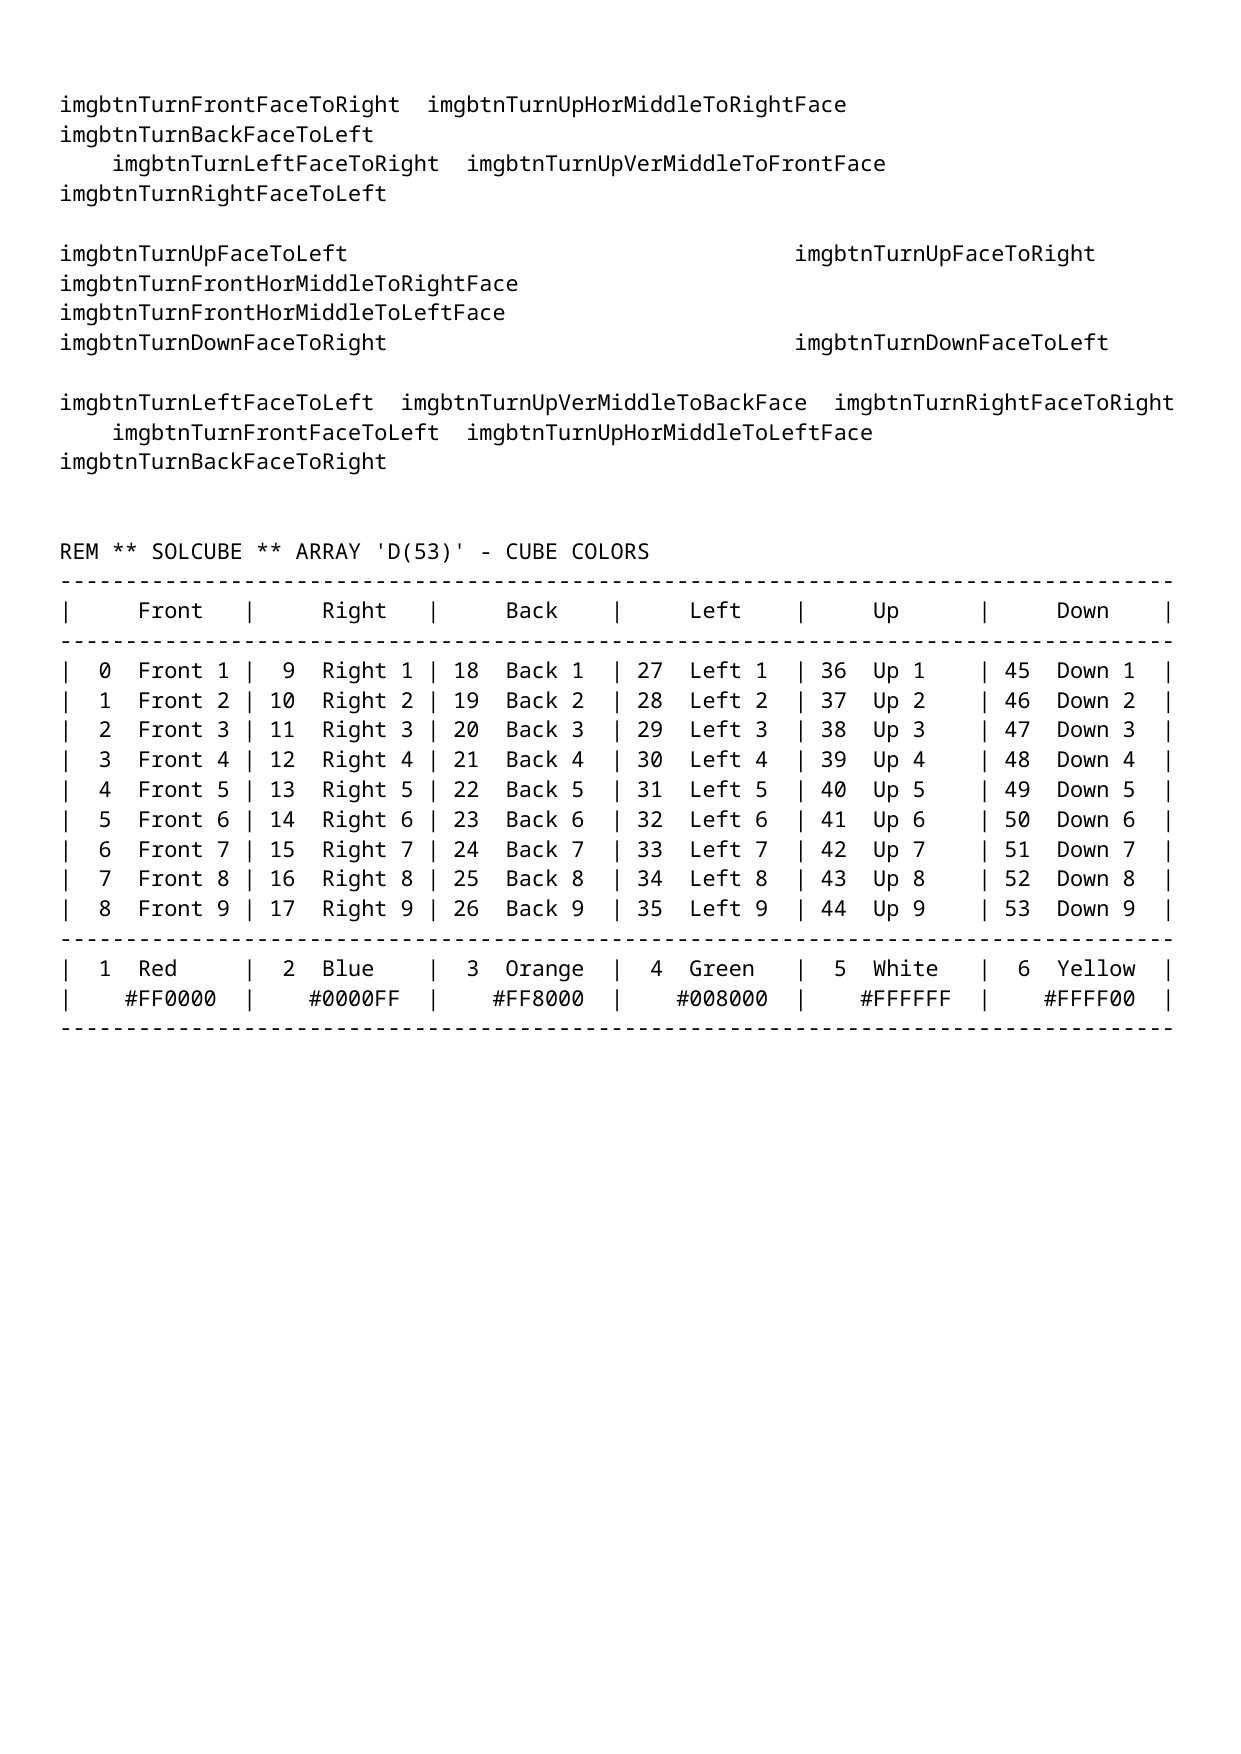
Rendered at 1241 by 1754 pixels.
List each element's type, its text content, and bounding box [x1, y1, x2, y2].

text | 3 Front 4 | 12 Right 4 | 21 Back 4 | 30 Left 4 | 39 Up 4 | 48 Down 4 | [59, 744, 1181, 774]
text imgbtnTurnFrontFaceToRight imgbtnTurnUpHorMiddleToRightFace imgbtnTurnBackFaceToLeft [59, 89, 1181, 148]
text | 1 Front 2 | 10 Right 2 | 19 Back 2 | 28 Left 2 | 37 Up 2 | 46 Down 2 | [59, 685, 1181, 714]
text REM ** SOLCUBE ** ARRAY 'D(53)' - CUBE COLORS [59, 536, 1181, 566]
text | 8 Front 9 | 17 Right 9 | 26 Back 9 | 35 Left 9 | 44 Up 9 | 53 Down 9 | [59, 893, 1181, 923]
text ------------------------------------------------------------------------------------- [59, 923, 1181, 953]
text | 5 Front 6 | 14 Right 6 | 23 Back 6 | 32 Left 6 | 41 Up 6 | 50 Down 6 | [59, 804, 1181, 834]
text | 6 Front 7 | 15 Right 7 | 24 Back 7 | 33 Left 7 | 42 Up 7 | 51 Down 7 | [59, 834, 1181, 863]
text | 0 Front 1 | 9 Right 1 | 18 Back 1 | 27 Left 1 | 36 Up 1 | 45 Down 1 | [59, 655, 1181, 685]
text imgbtnTurnFrontHorMiddleToRightFace imgbtnTurnFrontHorMiddleToLeftFace [59, 268, 1181, 327]
text | #FF0000 | #0000FF | #FF8000 | #008000 | #FFFFFF | #FFFF00 | [59, 983, 1181, 1012]
text | Front | Right | Back | Left | Up | Down | [59, 595, 1181, 625]
text imgbtnTurnUpFaceToLeft imgbtnTurnUpFaceToRight [59, 238, 1181, 268]
text | 1 Red | 2 Blue | 3 Orange | 4 Green | 5 White | 6 Yellow | [59, 953, 1181, 983]
text ------------------------------------------------------------------------------------- [59, 1012, 1181, 1042]
text imgbtnTurnDownFaceToRight imgbtnTurnDownFaceToLeft [59, 327, 1181, 357]
text imgbtnTurnLeftFaceToRight imgbtnTurnUpVerMiddleToFrontFace imgbtnTurnRightFaceToLeft [59, 148, 1181, 208]
text imgbtnTurnFrontFaceToLeft imgbtnTurnUpHorMiddleToLeftFace imgbtnTurnBackFaceToRight [59, 417, 1181, 476]
text ------------------------------------------------------------------------------------- [59, 566, 1181, 595]
text imgbtnTurnLeftFaceToLeft imgbtnTurnUpVerMiddleToBackFace imgbtnTurnRightFaceToRight [59, 387, 1181, 417]
text | 7 Front 8 | 16 Right 8 | 25 Back 8 | 34 Left 8 | 43 Up 8 | 52 Down 8 | [59, 863, 1181, 893]
text | 4 Front 5 | 13 Right 5 | 22 Back 5 | 31 Left 5 | 40 Up 5 | 49 Down 5 | [59, 774, 1181, 804]
text | 2 Front 3 | 11 Right 3 | 20 Back 3 | 29 Left 3 | 38 Up 3 | 47 Down 3 | [59, 714, 1181, 744]
text ------------------------------------------------------------------------------------- [59, 625, 1181, 655]
